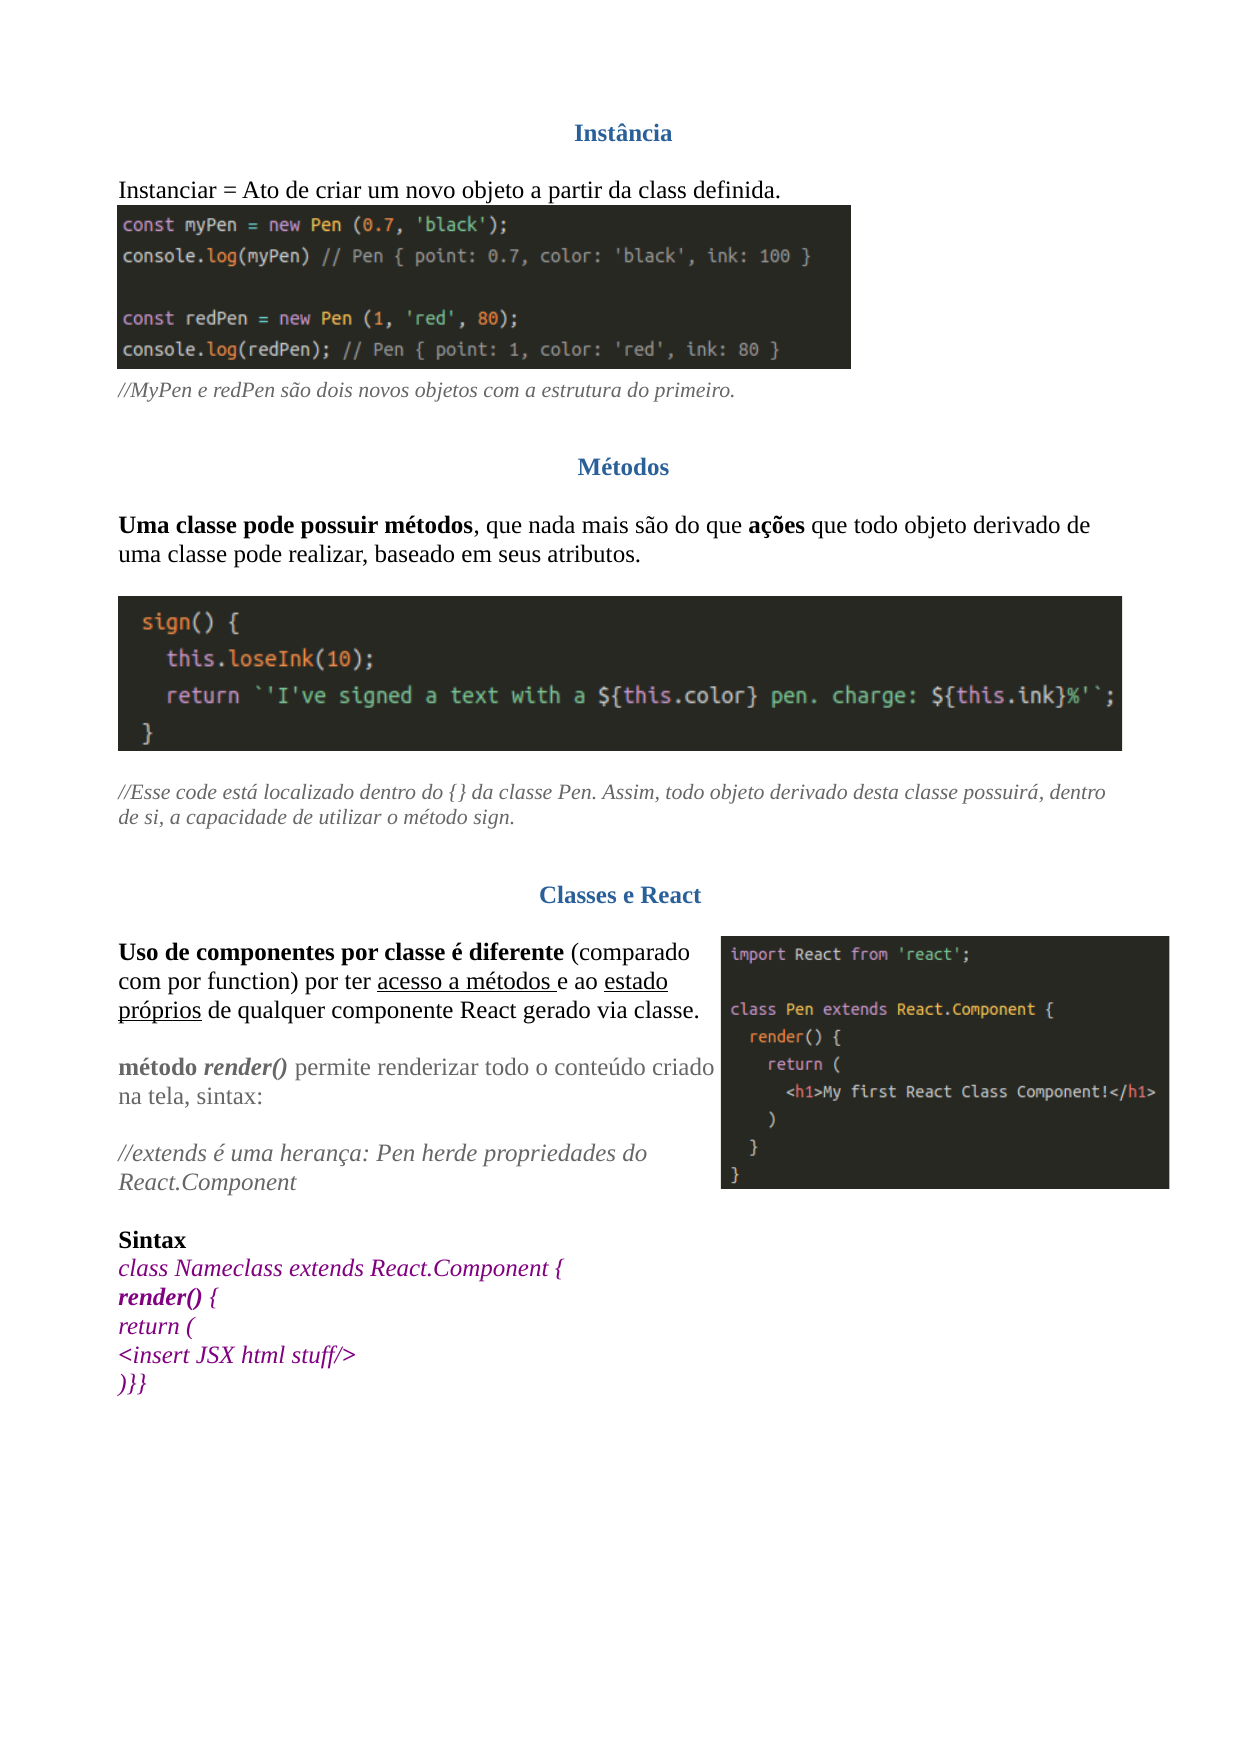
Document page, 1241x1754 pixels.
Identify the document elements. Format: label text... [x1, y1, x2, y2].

text Uma classe pode possuir métodos, que nada mais são do que ações que todo objeto derivado de uma classe pode realizar, baseado em seus atributos. [118, 510, 1122, 567]
text //MyPen e redPen são dois novos objetos com a estrutura do primeiro. [118, 377, 1122, 402]
text Instância [118, 118, 1122, 147]
picture [720, 936, 1170, 1189]
text método render() permite renderizar todo o conteúdo criado na tela, sintax: [118, 1052, 720, 1110]
picture [117, 205, 851, 369]
text Instanciar = Ato de criar um novo objeto a partir da class definida. [118, 176, 1122, 204]
picture [118, 596, 1123, 751]
text <insert JSX html stuff/> [118, 1340, 1122, 1368]
text Sintax [118, 1225, 1122, 1253]
text //Esse code está localizado dentro do {} da classe Pen. Assim, todo objeto derivado desta classe possuirá, dentro de si, a capacidade de utilizar o método sign. [118, 779, 1122, 829]
text Métodos [118, 452, 1122, 481]
text )}} [118, 1368, 1122, 1397]
text Uso de componentes por classe é diferente (comparado com por function) por ter acesso a métodos e ao estado próprios de qualquer componente React gerado via classe. [118, 937, 720, 1023]
text class Nameclass extends React.Component { [118, 1253, 1122, 1282]
text return ( [118, 1311, 1122, 1340]
text Classes e React [118, 880, 1122, 908]
text //extends é uma herança: Pen herde propriedades do React.Component [118, 1138, 1122, 1196]
text render() { [118, 1282, 1122, 1311]
